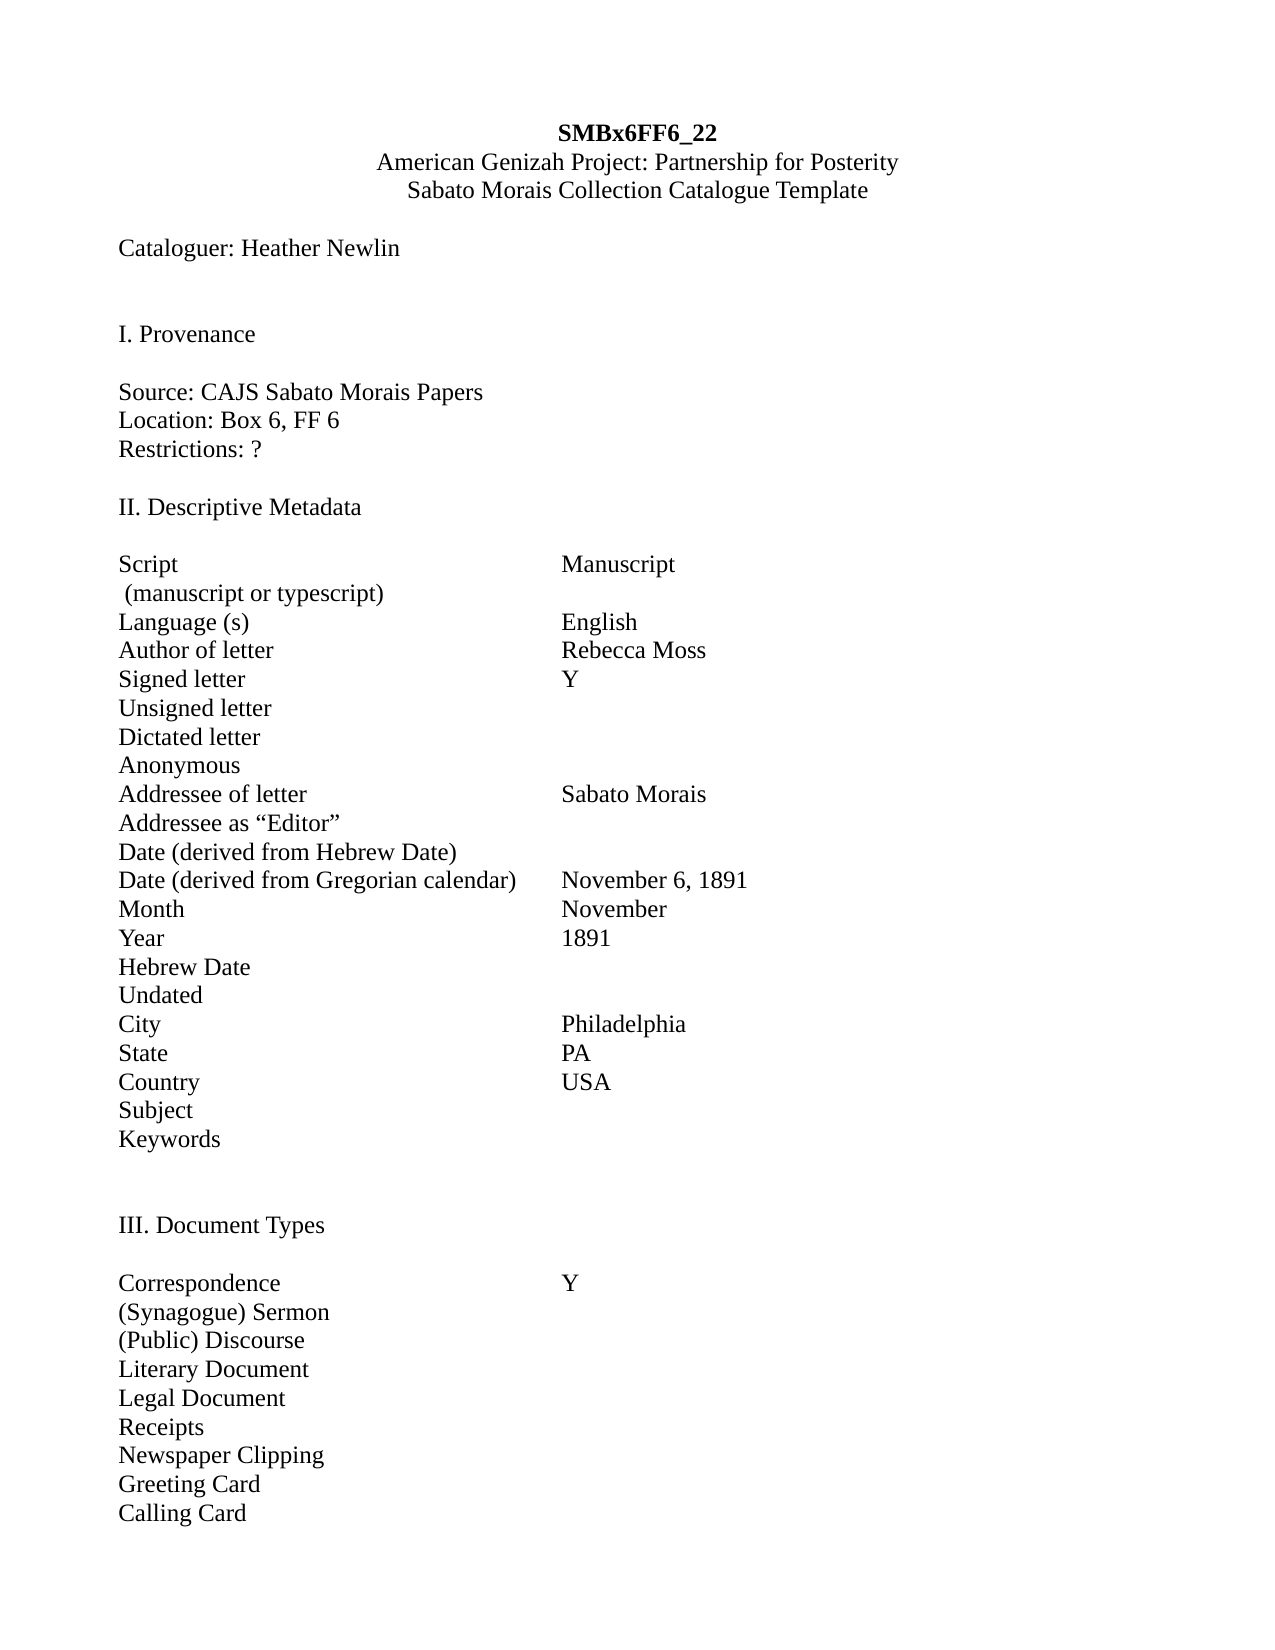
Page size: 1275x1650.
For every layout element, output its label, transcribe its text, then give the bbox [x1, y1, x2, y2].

text Undated [118, 981, 1157, 1009]
text III. Document Types [118, 1211, 1157, 1239]
text Cataloguer: Heather Newlin [118, 233, 1157, 262]
text Keywords [118, 1124, 1157, 1153]
text Dictated letter [118, 722, 1157, 751]
text SMBx6FF6_22 [118, 118, 1157, 147]
text Author of letter Rebecca Moss [118, 636, 1157, 664]
text Calling Card [118, 1498, 1157, 1527]
text Greeting Card [118, 1469, 1157, 1498]
text Date (derived from Gregorian calendar) November 6, 1891 [118, 866, 1157, 894]
text I. Provenance [118, 319, 1157, 348]
text Correspondence Y [118, 1268, 1157, 1297]
text Addressee as “Editor” [118, 808, 1157, 837]
text Subject [118, 1096, 1157, 1124]
text Country USA [118, 1067, 1157, 1096]
text Script Manuscript [118, 549, 1157, 578]
text Sabato Morais Collection Catalogue Template [118, 176, 1157, 204]
text Receipts [118, 1412, 1157, 1441]
text Date (derived from Hebrew Date) [118, 837, 1157, 866]
text Signed letter Y [118, 664, 1157, 693]
text Legal Document [118, 1383, 1157, 1412]
text American Genizah Project: Partnership for Posterity [118, 147, 1157, 176]
text Literary Document [118, 1354, 1157, 1383]
text Source: CAJS Sabato Morais Papers [118, 377, 1157, 406]
text Language (s) English [118, 607, 1157, 636]
text Year 1891 [118, 923, 1157, 952]
text (Synagogue) Sermon [118, 1297, 1157, 1326]
text Unsigned letter [118, 693, 1157, 722]
text Newspaper Clipping [118, 1441, 1157, 1469]
text (Public) Discourse [118, 1326, 1157, 1354]
text (manuscript or typescript) [118, 578, 1157, 607]
text State PA [118, 1038, 1157, 1067]
text Anonymous [118, 751, 1157, 779]
text II. Descriptive Metadata [118, 492, 1157, 521]
text Hebrew Date [118, 952, 1157, 981]
text Location: Box 6, FF 6 [118, 406, 1157, 434]
text Restrictions: ? [118, 434, 1157, 463]
text Month November [118, 894, 1157, 923]
text Addressee of letter Sabato Morais [118, 779, 1157, 808]
text City Philadelphia [118, 1009, 1157, 1038]
